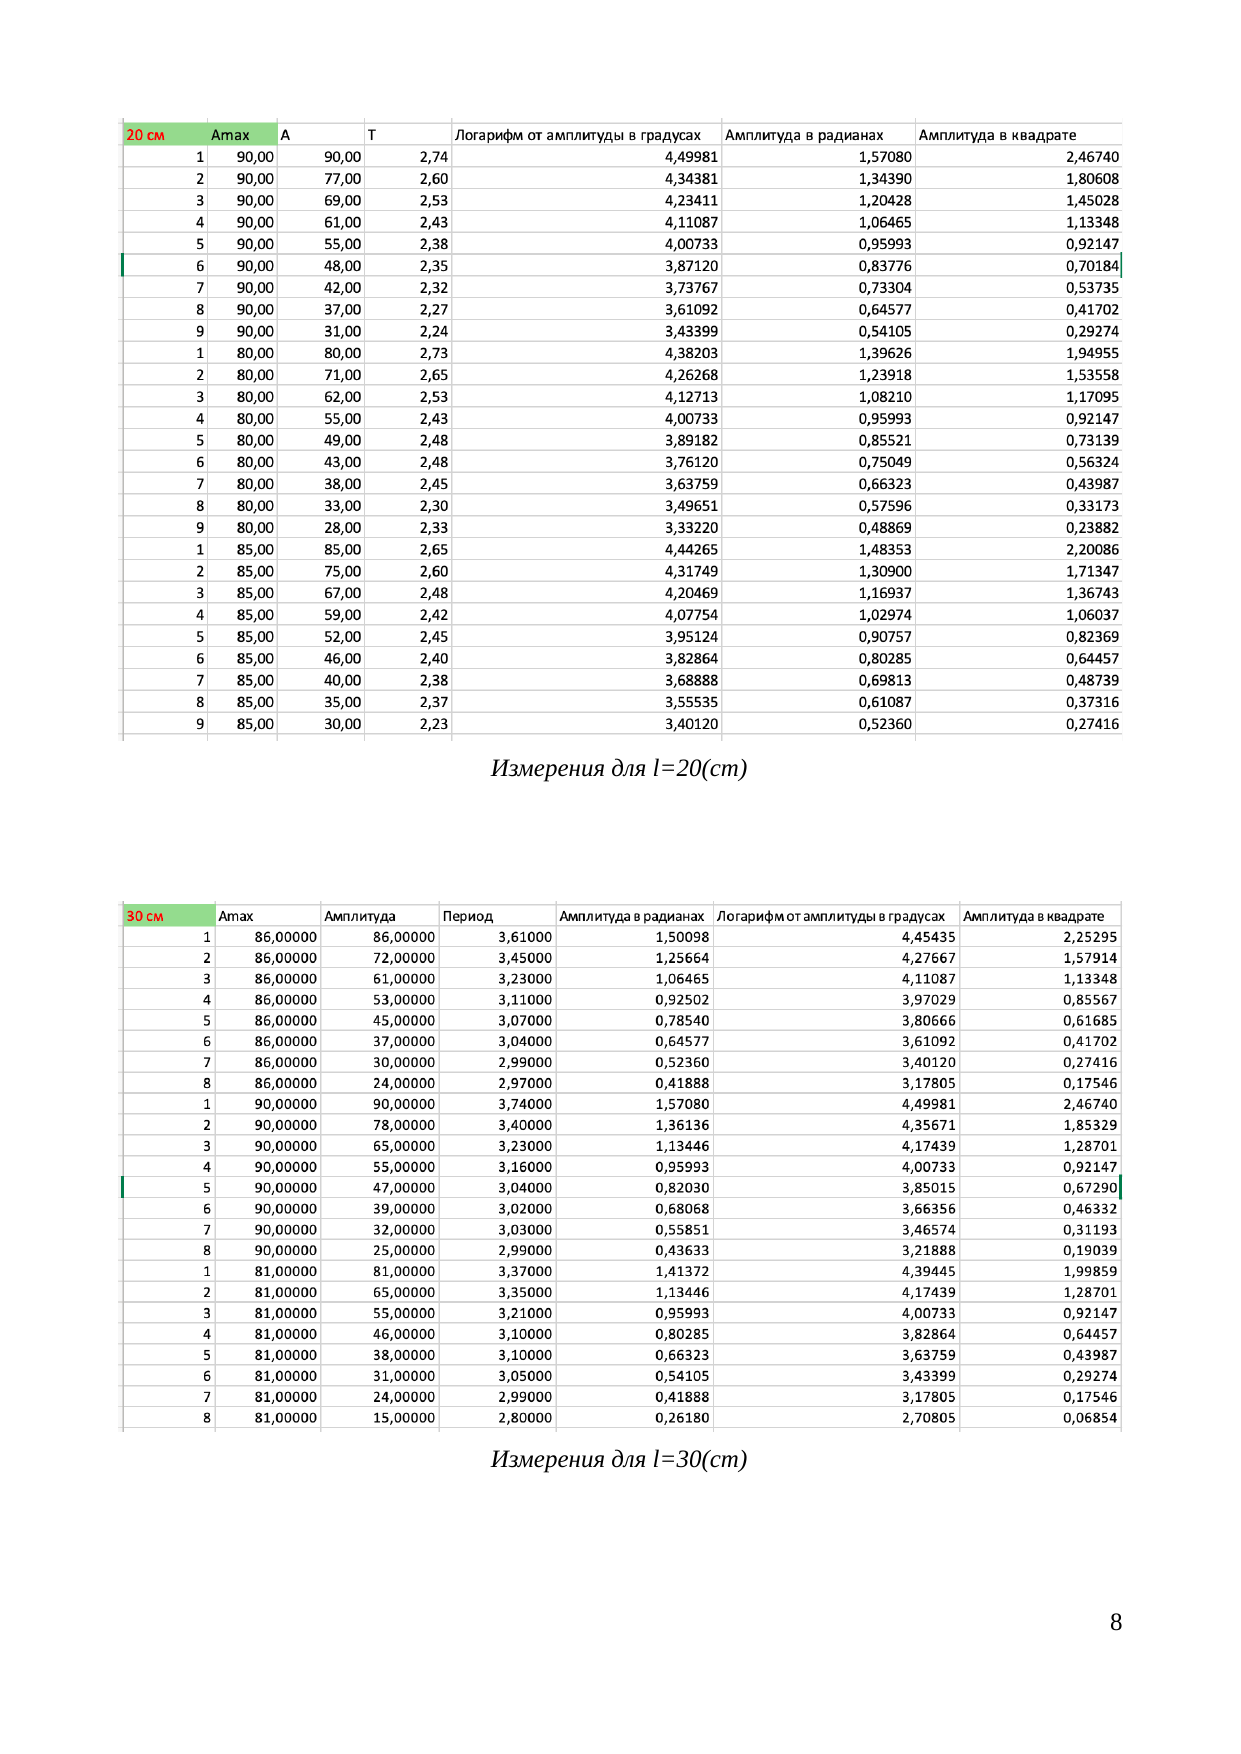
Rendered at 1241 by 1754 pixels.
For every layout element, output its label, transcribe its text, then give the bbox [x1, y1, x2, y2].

text Измерения для l=30(cm) [118, 1444, 1122, 1473]
picture [118, 901, 1123, 1432]
text Измерения для l=20(cm) [118, 753, 1122, 782]
picture [118, 118, 1123, 741]
